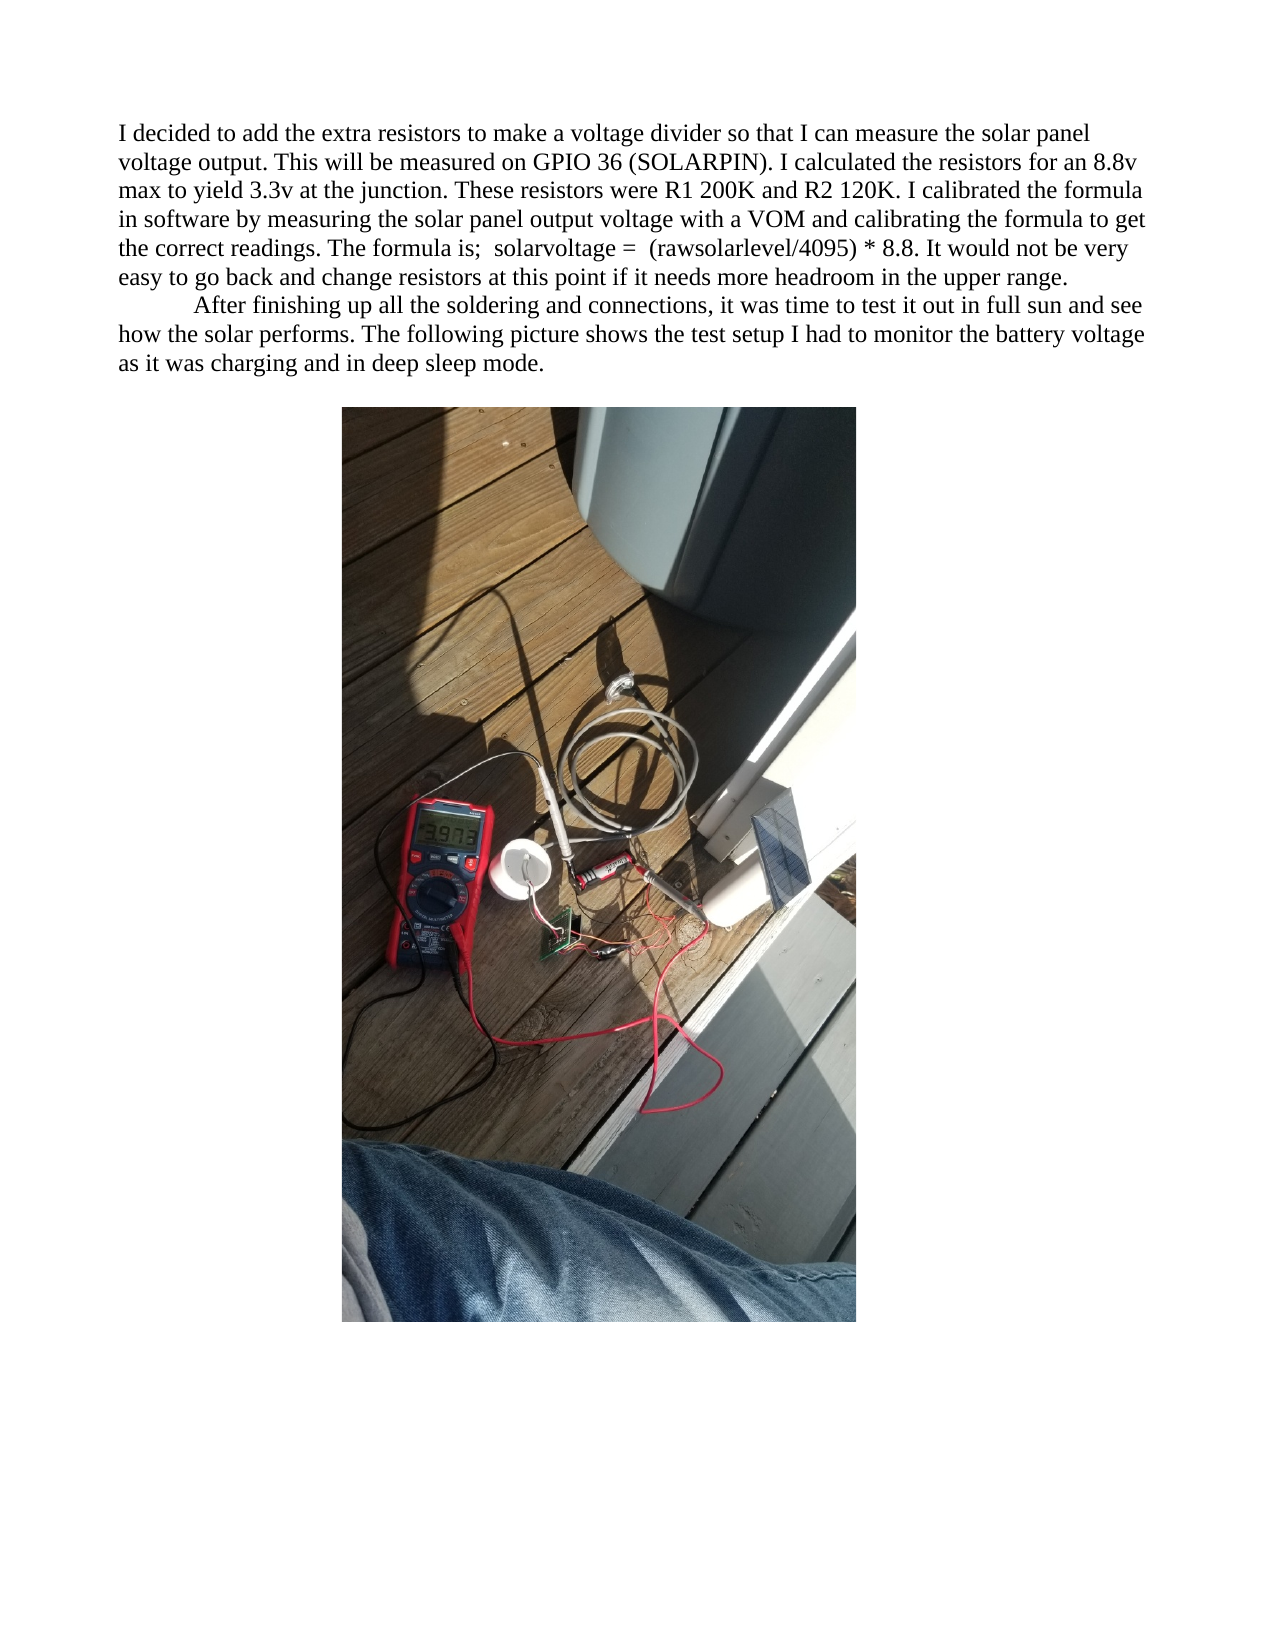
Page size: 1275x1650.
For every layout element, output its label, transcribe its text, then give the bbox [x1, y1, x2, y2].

text After finishing up all the soldering and connections, it was time to test it out in full sun and see how the solar performs. The following picture shows the test setup I had to monitor the battery voltage as it was charging and in deep sleep mode. [118, 291, 1157, 377]
picture [341, 407, 857, 1322]
text I decided to add the extra resistors to make a voltage divider so that I can measure the solar panel voltage output. This will be measured on GPIO 36 (SOLARPIN). I calculated the resistors for an 8.8v max to yield 3.3v at the junction. These resistors were R1 200K and R2 120K. I calibrated the formula in software by measuring the solar panel output voltage with a VOM and calibrating the formula to get the correct readings. The formula is; solarvoltage = (rawsolarlevel/4095) * 8.8. It would not be very easy to go back and change resistors at this point if it needs more headroom in the upper range. [118, 118, 1157, 291]
